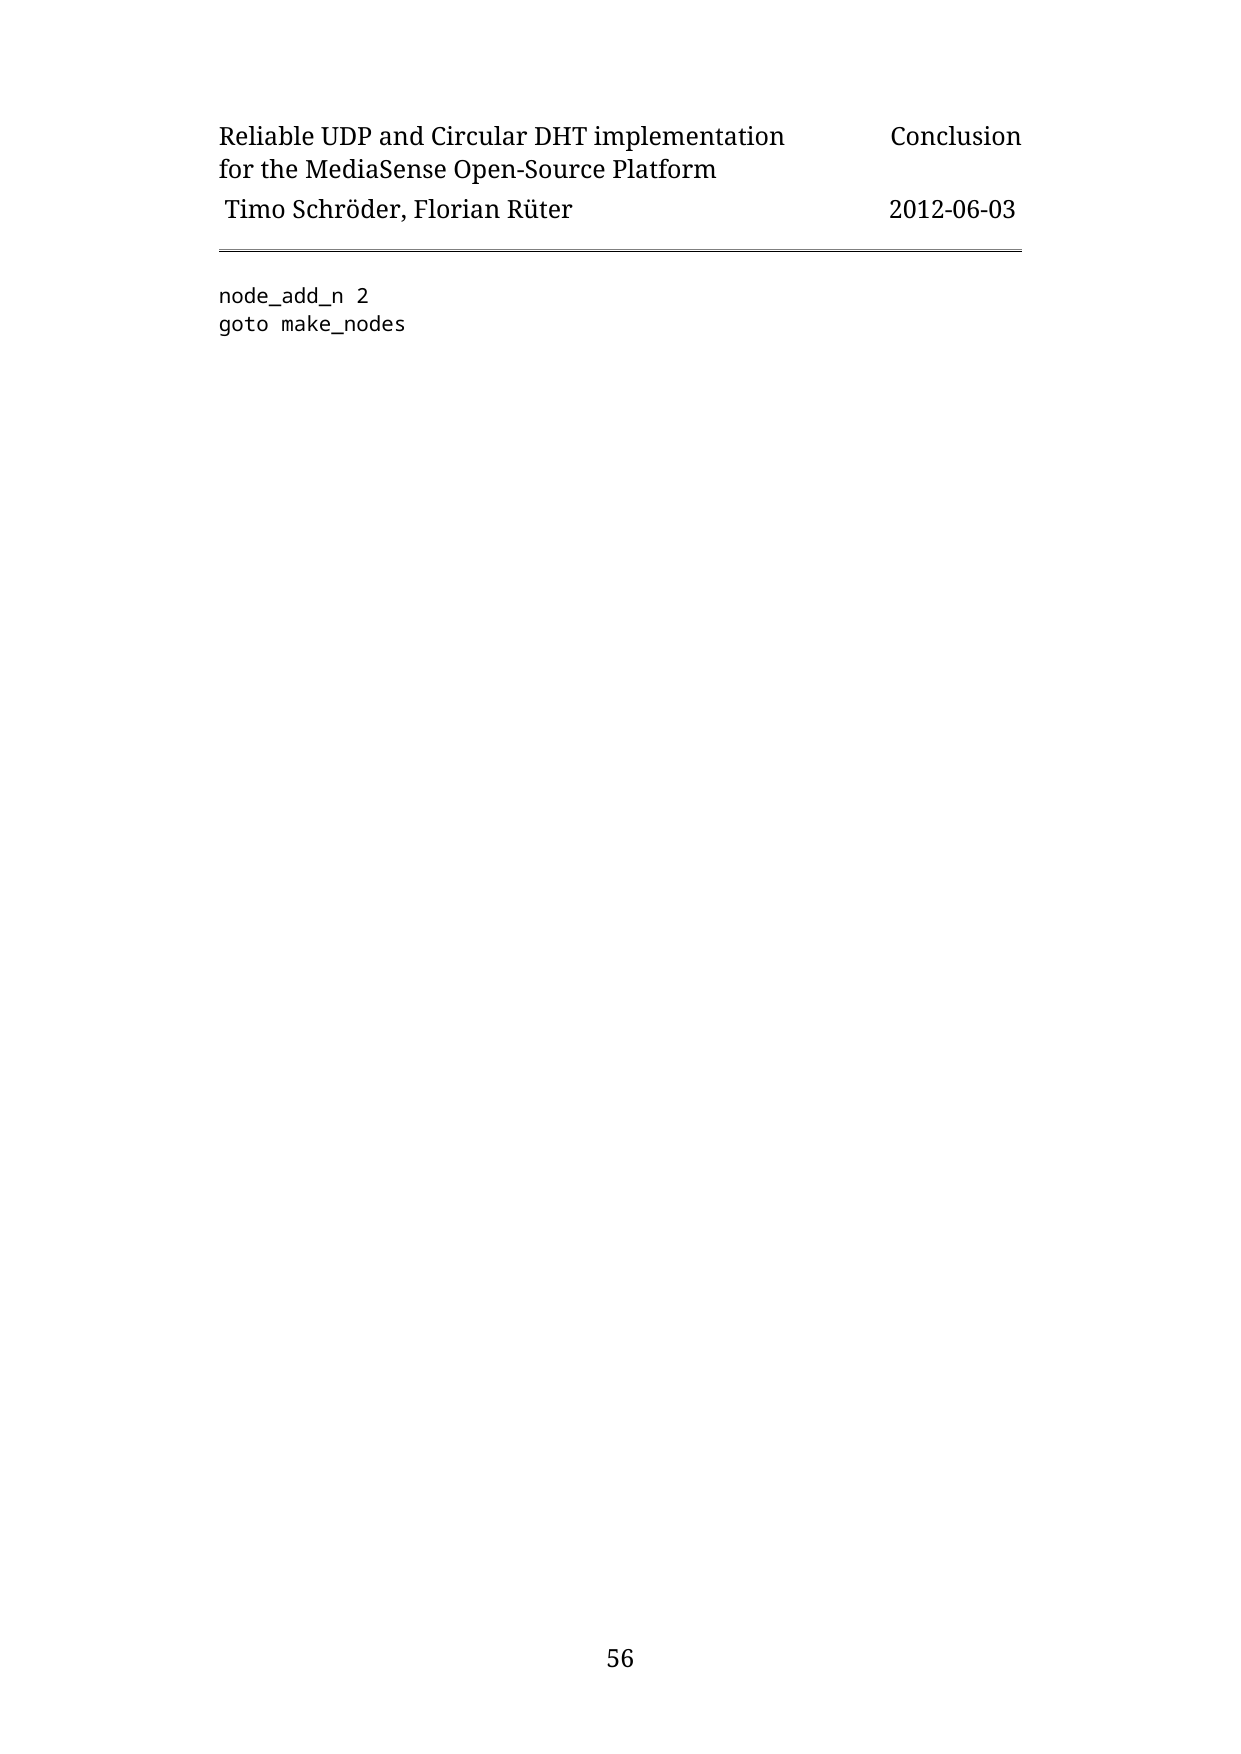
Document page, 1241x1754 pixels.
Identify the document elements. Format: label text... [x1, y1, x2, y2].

text node_add_n 2 goto make_nodes [218, 281, 1022, 338]
